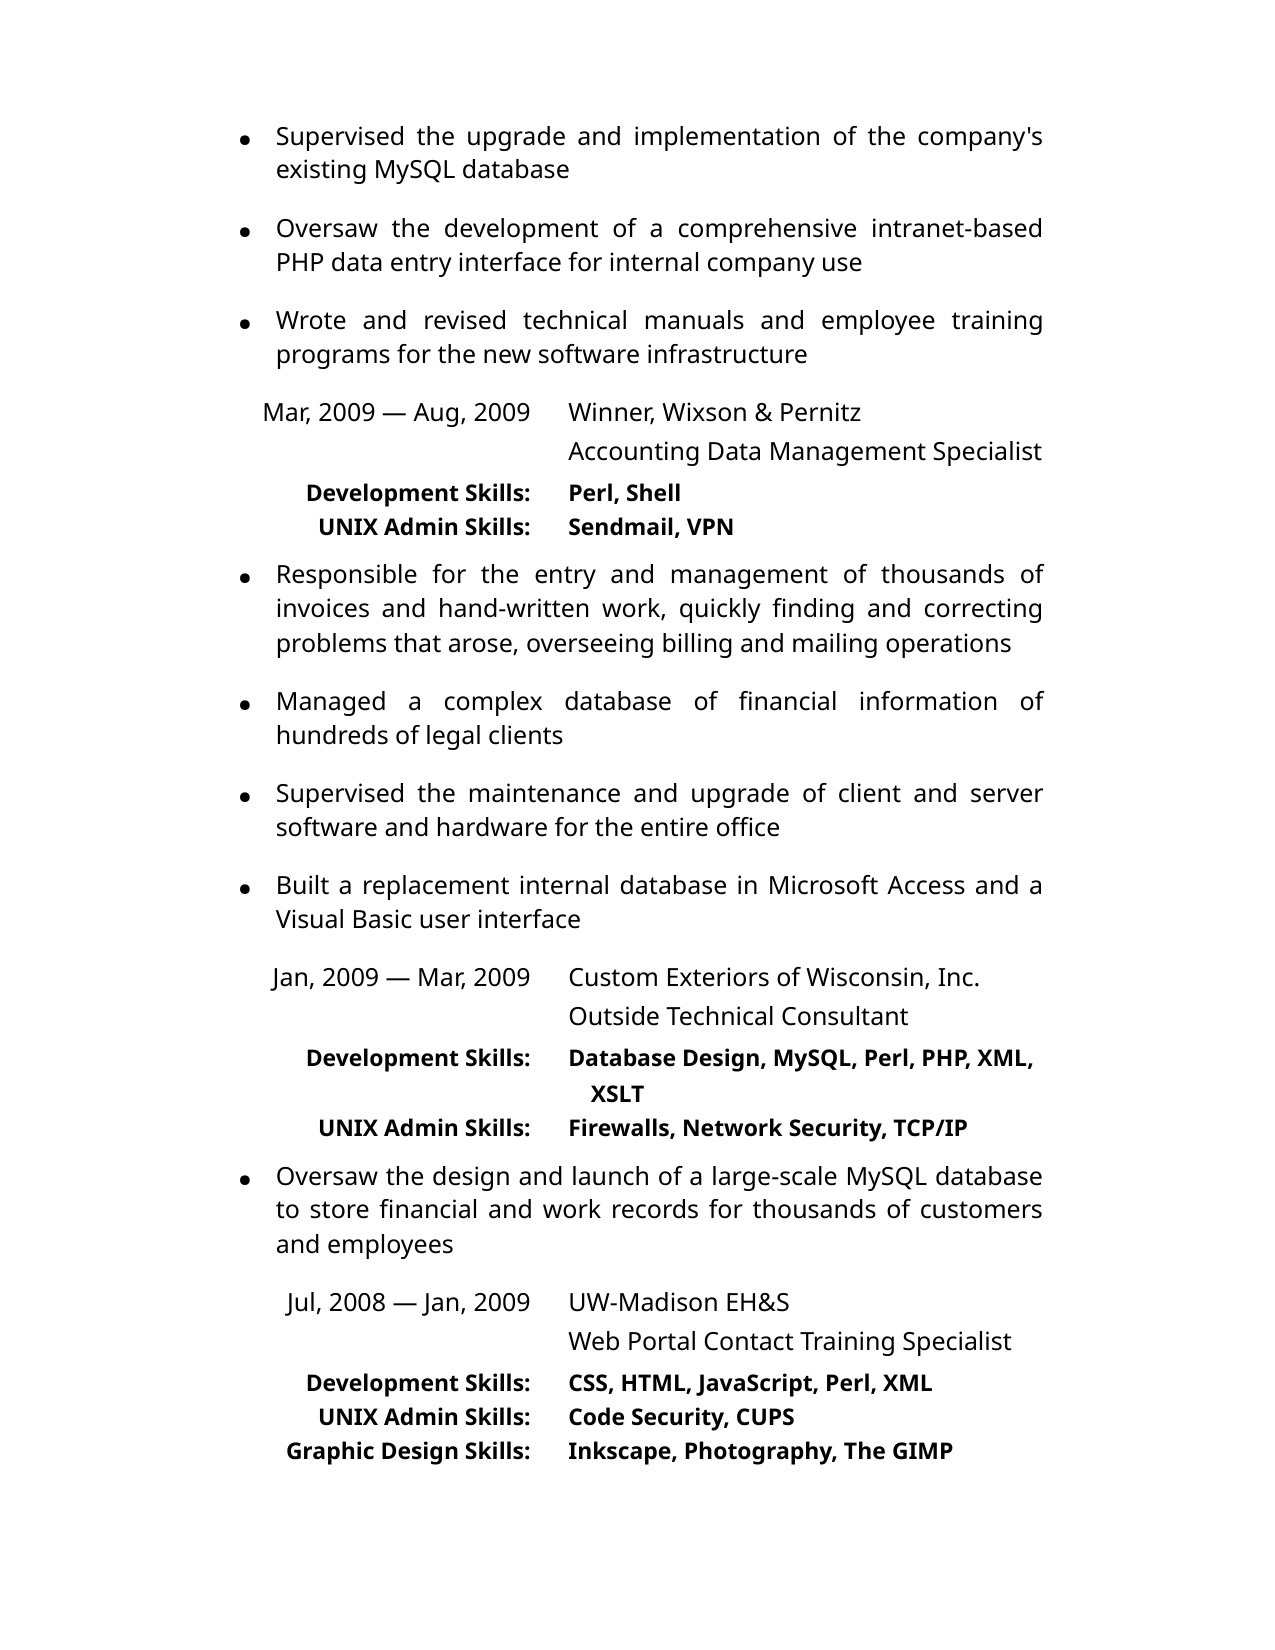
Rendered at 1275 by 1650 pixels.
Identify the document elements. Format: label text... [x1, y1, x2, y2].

table_cell UNIX Admin Skills: [118, 511, 531, 545]
table_header Mar, 2009 ― Aug, 2009 [118, 383, 531, 477]
table_header Custom Exteriors of Wisconsin, Inc. Outside Technical Consultant [531, 948, 1157, 1042]
table_header Jul, 2008 ― Jan, 2009 [118, 1272, 531, 1366]
table_cell Inkscape, Photography, The GIMP [531, 1435, 1157, 1469]
table_header Winner, Wixson & Pernitz Accounting Data Management Specialist [531, 383, 1157, 477]
table_cell Firewalls, Network Security, TCP/IP [531, 1112, 1157, 1146]
table_cell Graphic Design Skills: [118, 1435, 531, 1469]
list Built a replacement internal database in Microsoft Access and a Visual Basic user interface [238, 867, 1044, 936]
table_cell UNIX Admin Skills: [118, 1112, 531, 1146]
table_cell Development Skills: [118, 1366, 531, 1401]
list Oversaw the development of a comprehensive intranet-based PHP data entry interface for internal company use [238, 210, 1044, 278]
list Supervised the maintenance and upgrade of client and server software and hardware for the entire office [238, 775, 1044, 843]
table_cell Database Design, MySQL, Perl, PHP, XML, XSLT [531, 1042, 1157, 1112]
list Managed a complex database of financial information of hundreds of legal clients [238, 683, 1044, 751]
table_cell Sendmail, VPN [531, 511, 1157, 545]
list Supervised the upgrade and implementation of the company's existing MySQL database [238, 118, 1044, 186]
list Wrote and revised technical manuals and employee training programs for the new software infrastructure [238, 302, 1044, 370]
list Responsible for the entry and management of thousands of invoices and hand-written work, quickly finding and correcting problems that arose, overseeing billing and mailing operations [238, 557, 1044, 659]
table_cell Development Skills: [118, 477, 531, 511]
table_cell UNIX Admin Skills: [118, 1401, 531, 1435]
list Oversaw the design and launch of a large-scale MySQL database to store financial and work records for thousands of customers and employees [238, 1158, 1044, 1260]
table_cell CSS, HTML, JavaScript, Perl, XML [531, 1366, 1157, 1401]
table_header Jan, 2009 ― Mar, 2009 [118, 948, 531, 1042]
table_cell Development Skills: [118, 1042, 531, 1112]
table_cell Perl, Shell [531, 477, 1157, 511]
table_header UW-Madison EH&S Web Portal Contact Training Specialist [531, 1272, 1157, 1366]
table_cell Code Security, CUPS [531, 1401, 1157, 1435]
